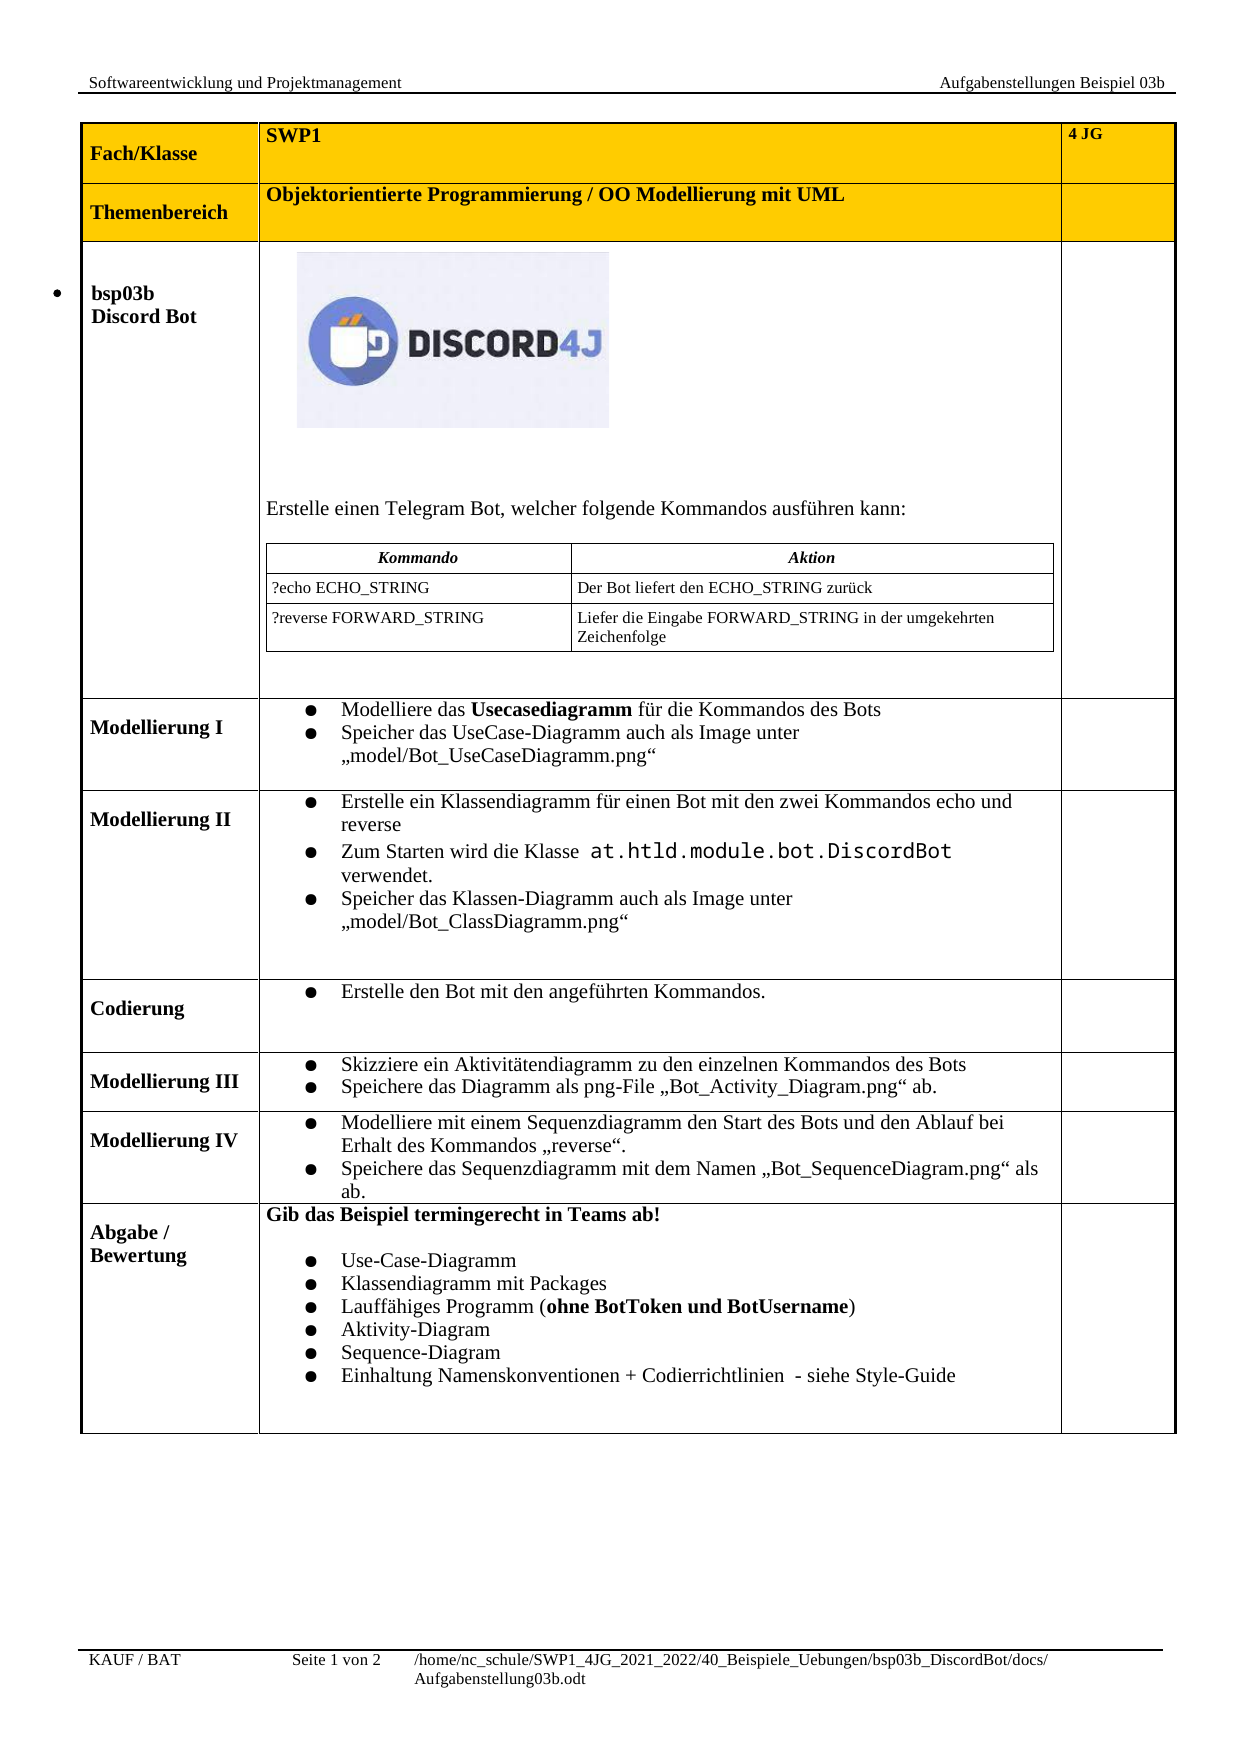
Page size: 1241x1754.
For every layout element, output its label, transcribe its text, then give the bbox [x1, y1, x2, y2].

table_cell Modellierung IV [83, 1112, 258, 1203]
table_cell Erstelle den Bot mit den angeführten Kommandos. [260, 980, 1061, 1052]
table_header 4 JG [1062, 124, 1174, 183]
table_cell [1062, 791, 1174, 979]
table_cell [1062, 1053, 1174, 1111]
table_cell Liefer die Eingabe FORWARD_STRING in der umgekehrten Zeichenfolge [572, 604, 1053, 651]
table_cell Themenbereich [83, 184, 258, 241]
table_cell [1062, 980, 1174, 1052]
table_cell ?reverse FORWARD_STRING [267, 604, 571, 651]
table_cell Gib das Beispiel termingerecht in Teams ab! Use-Case-Diagramm Klassendiagramm mit Packages Lauffähiges Programm (ohne BotToken und BotUsername) Aktivity-Diagram Sequence-Diagram Einhaltung Namenskonventionen + Codierrichtlinien - siehe Style-Guide [260, 1204, 1061, 1433]
table_cell Objektorientierte Programmierung / OO Modellierung mit UML [260, 184, 1061, 241]
picture [296, 252, 610, 428]
table_cell [1062, 242, 1174, 698]
table_cell [1062, 1204, 1174, 1433]
table_cell Modellierung III [83, 1053, 258, 1111]
table_header Aktion [572, 544, 1053, 573]
table_cell Skizziere ein Aktivitätendiagramm zu den einzelnen Kommandos des Bots Speichere das Diagramm als png-File „Bot_Activity_Diagram.png“ ab. [260, 1053, 1061, 1111]
table_cell Modellierung I [83, 699, 258, 790]
table_header Kommando [267, 544, 571, 573]
table_cell Der Bot liefert den ECHO_STRING zurück [572, 574, 1053, 603]
table_header SWP1 [260, 124, 1061, 183]
table_cell [1062, 184, 1174, 241]
table_cell Codierung [83, 980, 258, 1052]
table_header Fach/Klasse [83, 124, 258, 183]
table_cell bsp03b Discord Bot [83, 242, 258, 698]
table_cell [1062, 699, 1174, 790]
table_cell Erstelle ein Klassendiagramm für einen Bot mit den zwei Kommandos echo und reverse Zum Starten wird die Klasse at.htld.module.bot.DiscordBot verwendet. Speicher das Klassen-Diagramm auch als Image unter „model/Bot_ClassDiagramm.png“ [260, 791, 1061, 979]
table_cell Modelliere das Usecasediagramm für die Kommandos des Bots Speicher das UseCase-Diagramm auch als Image unter „model/Bot_UseCaseDiagramm.png“ [260, 699, 1061, 790]
table_cell Erstelle einen Telegram Bot, welcher folgende Kommandos ausführen kann: [260, 242, 1061, 698]
table_cell [1062, 1112, 1174, 1203]
table_cell Modelliere mit einem Sequenzdiagramm den Start des Bots und den Ablauf bei Erhalt des Kommandos „reverse“. Speichere das Sequenzdiagramm mit dem Namen „Bot_SequenceDiagram.png“ als ab. [260, 1112, 1061, 1203]
table_cell ?echo ECHO_STRING [267, 574, 571, 603]
table_cell Abgabe / Bewertung [83, 1204, 258, 1433]
table_cell Modellierung II [83, 791, 258, 979]
